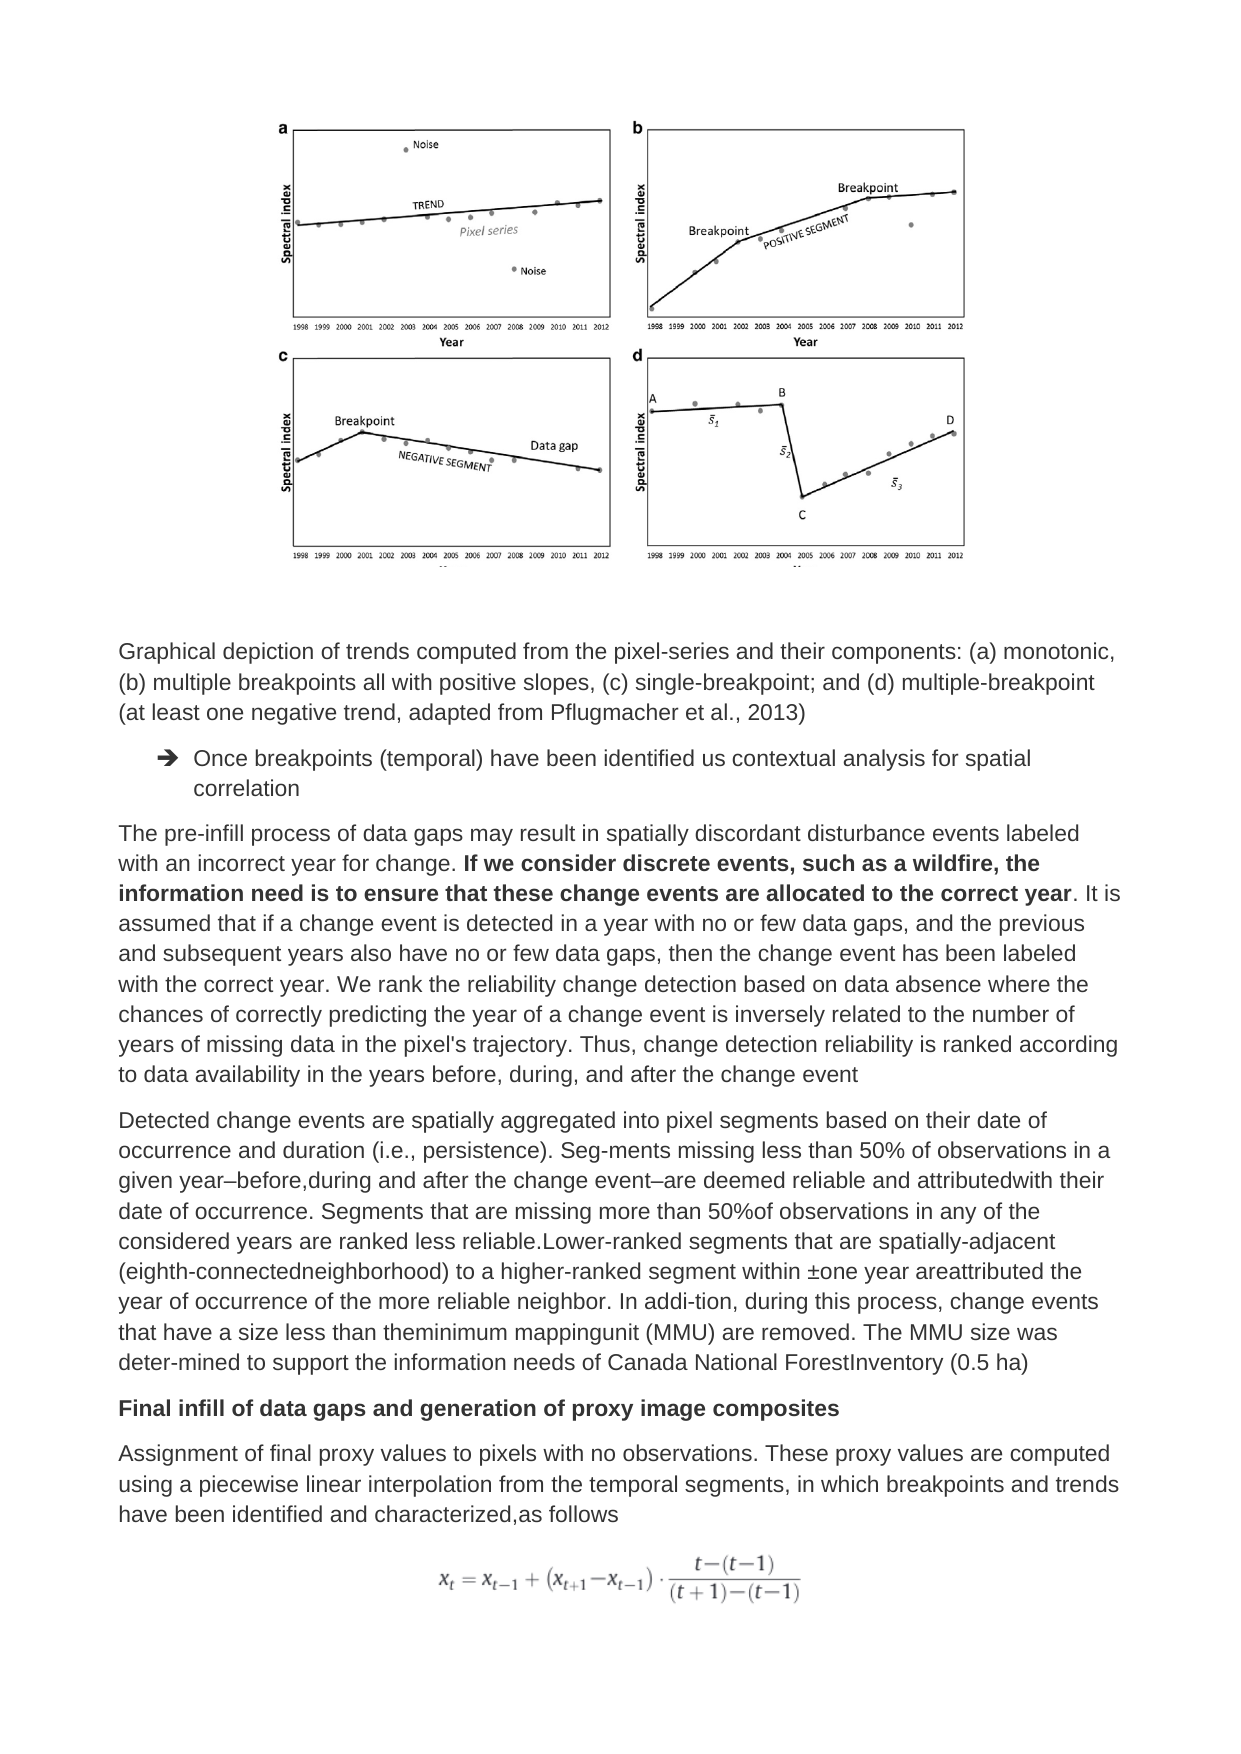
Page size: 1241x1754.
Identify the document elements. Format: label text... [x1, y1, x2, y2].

picture [273, 118, 967, 567]
text Detected change events are spatially aggregated into pixel segments based on their date of occurrence and duration (i.e., persistence). Seg-ments missing less than 50% of observations in a given year–before,during and after the change event–are deemed reliable and attributedwith their date of occurrence. Segments that are missing more than 50%of observations in any of the considered years are ranked less reliable.Lower-ranked segments that are spatially-adjacent (eighth-connectedneighborhood) to a higher-ranked segment within ±one year areattributed the year of occurrence of the more reliable neighbor. In addi-tion, during this process, change events that have a size less than theminimum mappingunit (MMU) are removed. The MMU size was deter-mined to support the information needs of Canada National ForestInventory (0.5 ha) [118, 1107, 1122, 1375]
picture [428, 1546, 813, 1618]
text Graphical depiction of trends computed from the pixel-series and their components: (a) monotonic, (b) multiple breakpoints all with positive slopes, (c) single-breakpoint; and (d) multiple-breakpoint (at least one negative trend, adapted from Pflugmacher et al., 2013) [118, 638, 1122, 725]
text Final infill of data gaps and generation of proxy image composites [118, 1394, 1122, 1421]
list Once breakpoints (temporal) have been identified us contextual analysis for spatial correlation [156, 744, 1122, 801]
text The pre-infill process of data gaps may result in spatially discordant disturbance events labeled with an incorrect year for change. If we consider discrete events, such as a wildfire, the information need is to ensure that these change events are allocated to the correct year. It is assumed that if a change event is detected in a year with no or few data gaps, and the previous and subsequent years also have no or few data gaps, then the change event has been labeled with the correct year. We rank the reliability change detection based on data absence where the chances of correctly predicting the year of a change event is inversely related to the number of years of missing data in the pixel's trajectory. Thus, change detection reliability is ranked according to data availability in the years before, during, and after the change event [118, 819, 1122, 1087]
text Assignment of final proxy values to pixels with no observations. These proxy values are computed using a piecewise linear interpolation from the temporal segments, in which breakpoints and trends have been identified and characterized,as follows [118, 1440, 1122, 1527]
